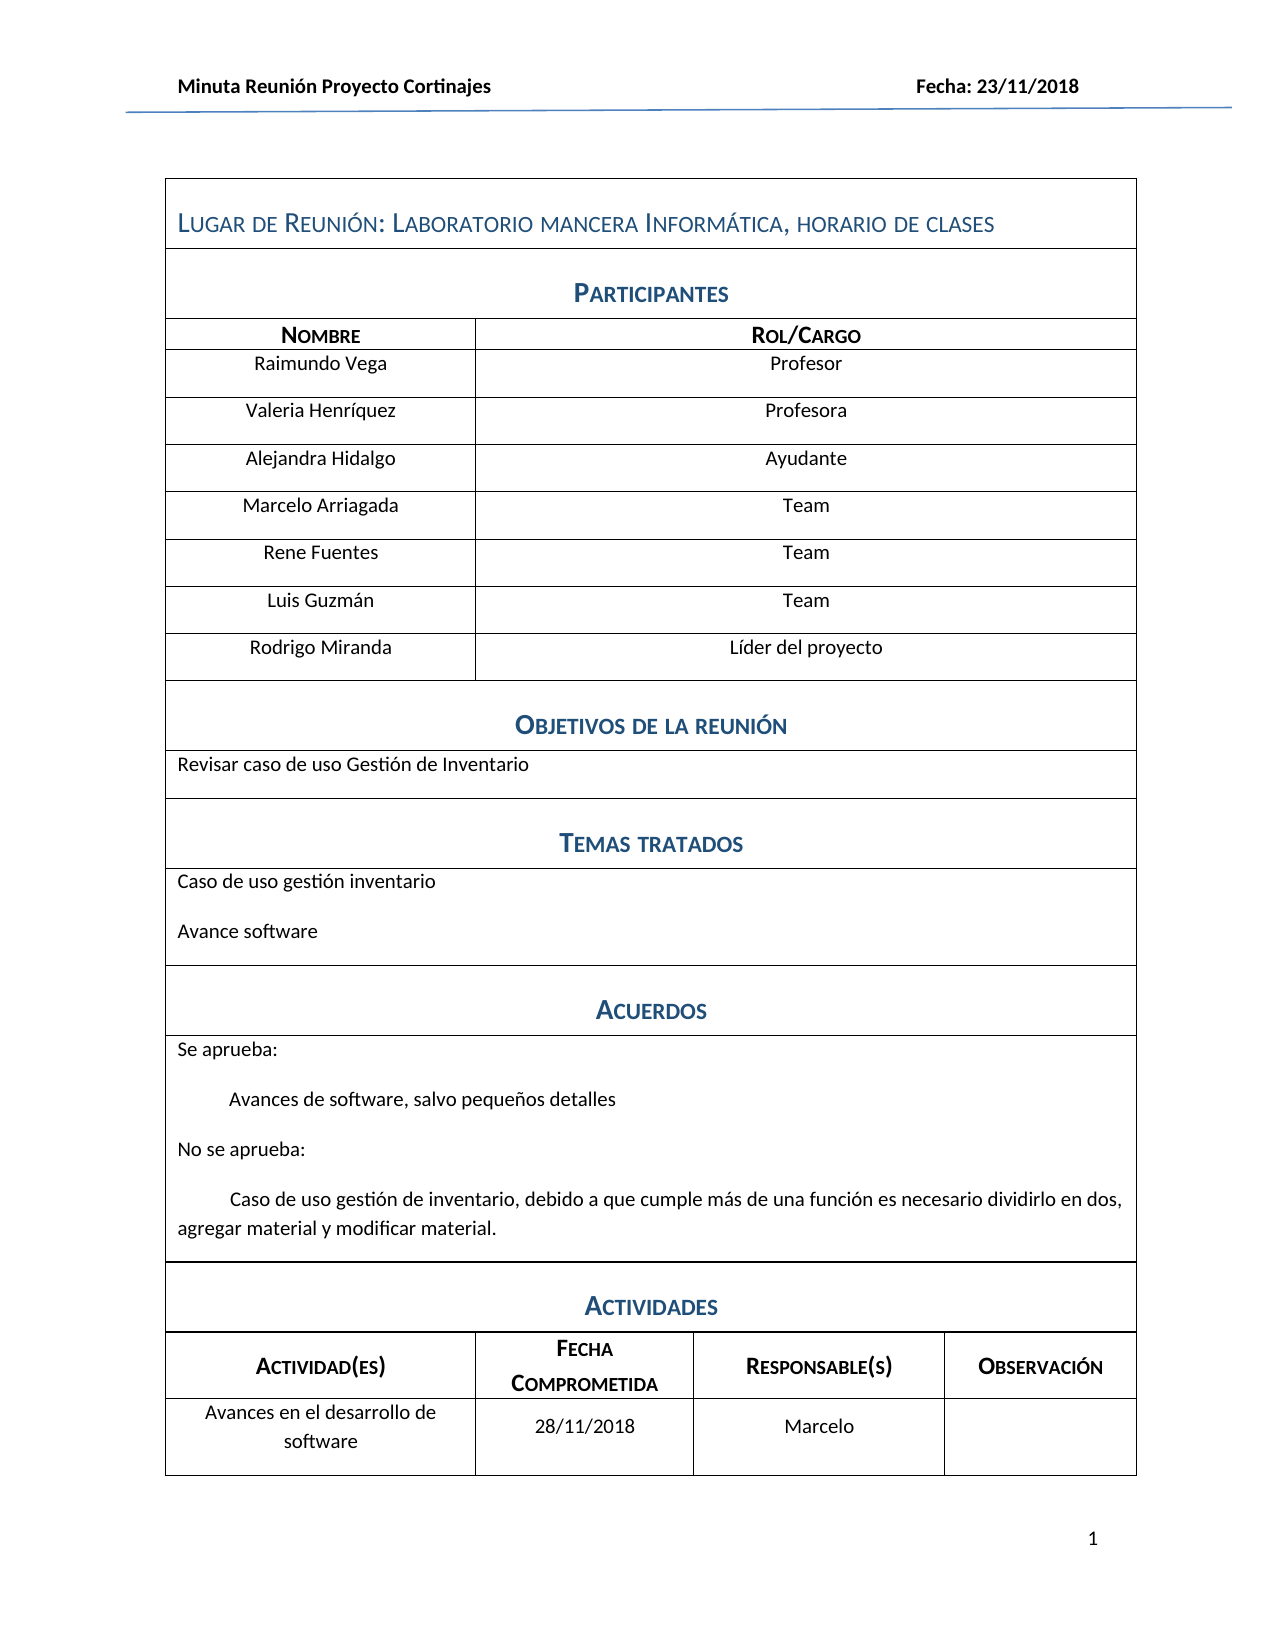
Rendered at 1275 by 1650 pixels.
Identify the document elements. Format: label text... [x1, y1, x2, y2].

table_cell Actividad(es) [166, 1333, 475, 1398]
table_cell Revisar caso de uso Gestión de Inventario [166, 751, 1136, 798]
table_cell Responsable(s) [694, 1333, 944, 1398]
table_cell Alejandra Hidalgo [166, 445, 475, 491]
table_cell Team [476, 587, 1136, 633]
table_cell Valeria Henríquez [166, 398, 475, 444]
table_cell Profesora [476, 398, 1136, 444]
table_cell Se aprueba: Avances de software, salvo pequeños detalles No se aprueba: Caso de uso gestión de inventario, debido a que cumple más de una función es necesario dividirlo en dos, agregar material y modificar material. [166, 1036, 1136, 1261]
table_cell Marcelo Arriagada [166, 492, 475, 538]
table_cell Ayudante [476, 445, 1136, 491]
table_cell Actividades [166, 1263, 1136, 1331]
table_cell Raimundo Vega [166, 350, 475, 397]
table_header Lugar de Reunión: Laboratorio mancera Informática, horario de clases [166, 179, 1136, 248]
table_cell Acuerdos [166, 966, 1136, 1035]
table_cell Fecha Comprometida [476, 1333, 693, 1398]
table_cell Nombre [166, 319, 475, 349]
table_cell Participantes [166, 249, 1136, 318]
table_cell Observación [945, 1333, 1136, 1398]
table_cell Luis Guzmán [166, 587, 475, 633]
table_cell Team [476, 540, 1136, 586]
table_cell Team [476, 492, 1136, 538]
table_cell Profesor [476, 350, 1136, 397]
table_cell Rodrigo Miranda [166, 634, 475, 680]
table_cell Temas tratados [166, 799, 1136, 868]
table_cell 28/11/2018 [476, 1399, 693, 1474]
table_cell Rene Fuentes [166, 540, 475, 586]
table_cell Objetivos de la reunión [166, 681, 1136, 750]
table_cell Rol/Cargo [476, 319, 1136, 349]
table_cell Avances en el desarrollo de software [166, 1399, 475, 1474]
table_cell Caso de uso gestión inventario Avance software [166, 869, 1136, 965]
table_cell Líder del proyecto [476, 634, 1136, 680]
table_cell Marcelo [694, 1399, 944, 1474]
table_cell [945, 1399, 1136, 1474]
